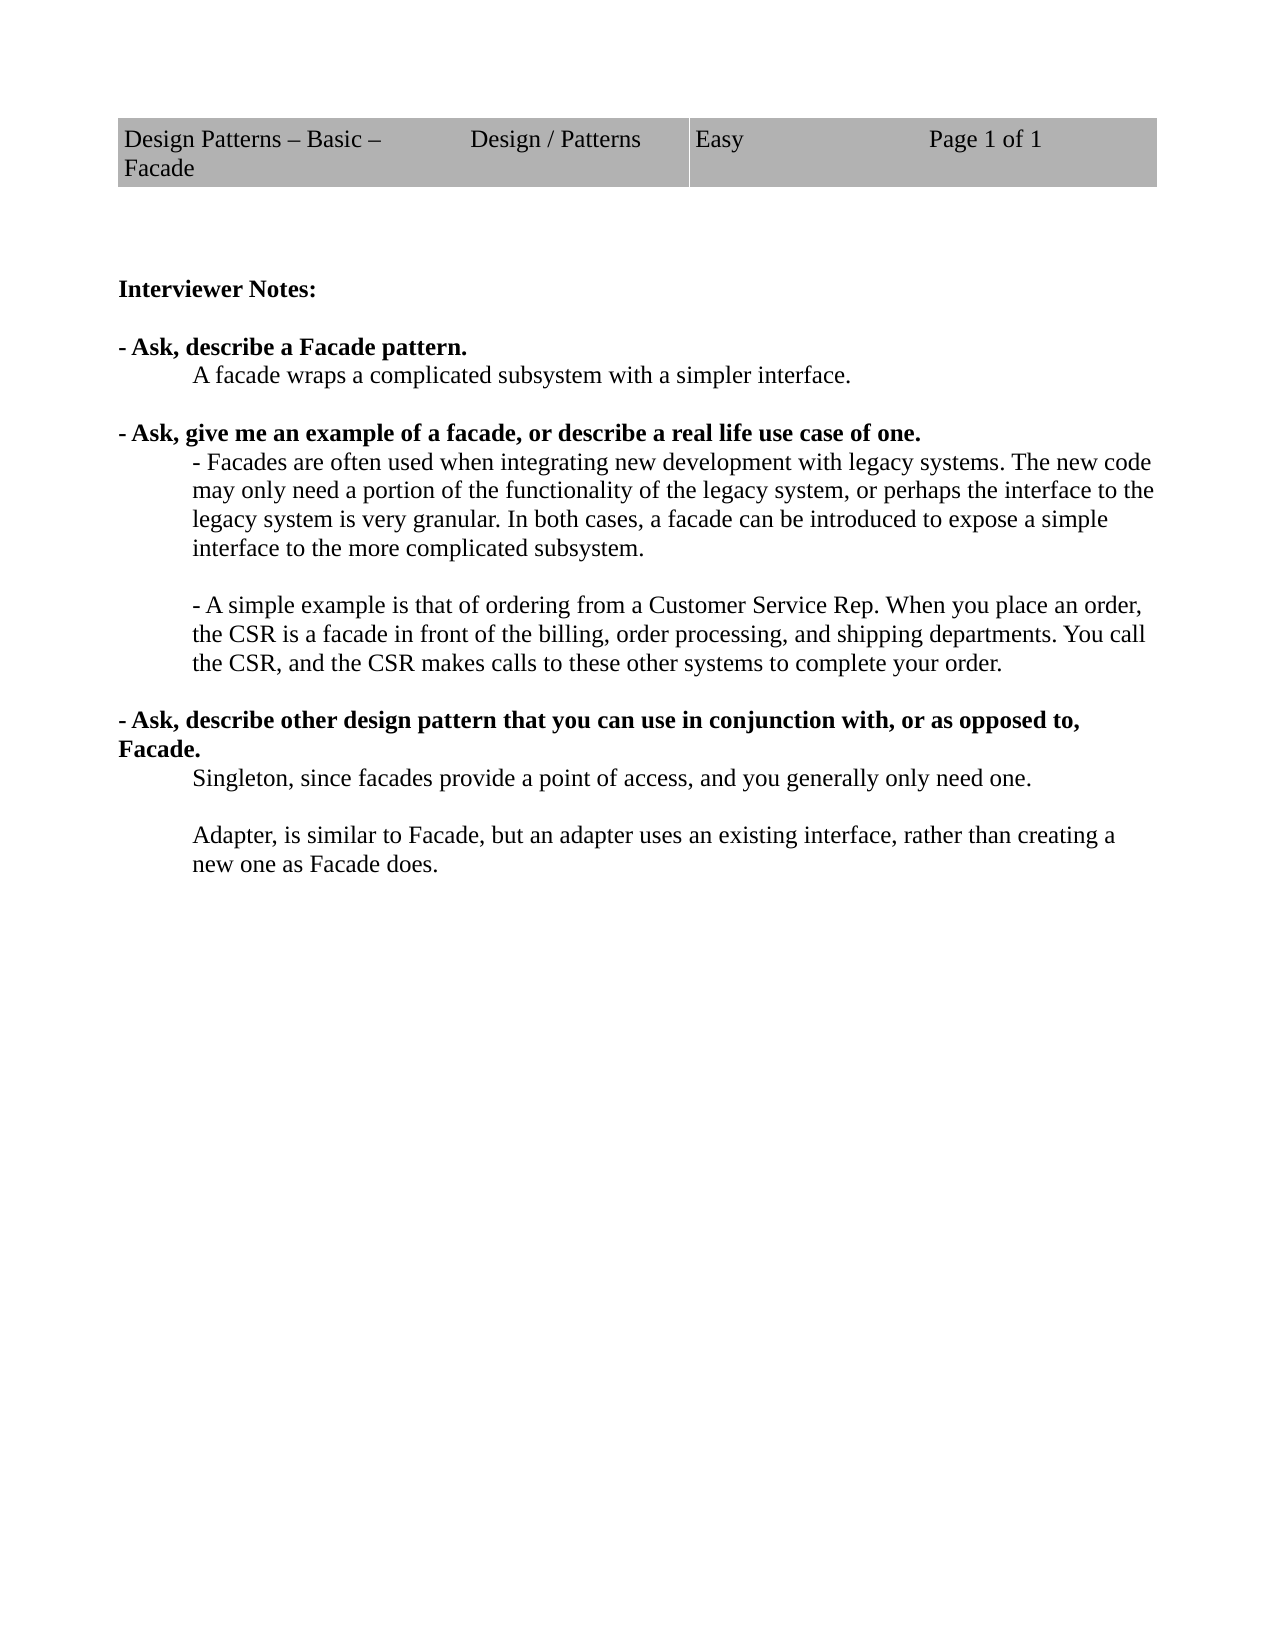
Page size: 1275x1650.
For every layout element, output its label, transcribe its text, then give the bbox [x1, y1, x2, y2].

text Interviewer Notes: [118, 274, 1157, 303]
text - Ask, describe other design pattern that you can use in conjunction with, or as opposed to, Facade. [118, 705, 1157, 763]
text A facade wraps a complicated subsystem with a simpler interface. [118, 360, 1157, 389]
text - A simple example is that of ordering from a Customer Service Rep. When you place an order, the CSR is a facade in front of the billing, order processing, and shipping departments. You call the CSR, and the CSR makes calls to these other systems to complete your order. [192, 590, 1157, 677]
text - Ask, describe a Facade pattern. [118, 332, 1157, 360]
text - Ask, give me an example of a facade, or describe a real life use case of one. [118, 418, 1157, 447]
text - Facades are often used when integrating new development with legacy systems. The new code may only need a portion of the functionality of the legacy system, or perhaps the interface to the legacy system is very granular. In both cases, a facade can be introduced to expose a simple interface to the more complicated subsystem. [192, 447, 1157, 562]
text Adapter, is similar to Facade, but an adapter uses an existing interface, rather than creating a new one as Facade does. [192, 820, 1157, 878]
text Singleton, since facades provide a point of access, and you generally only need one. [192, 763, 1157, 792]
